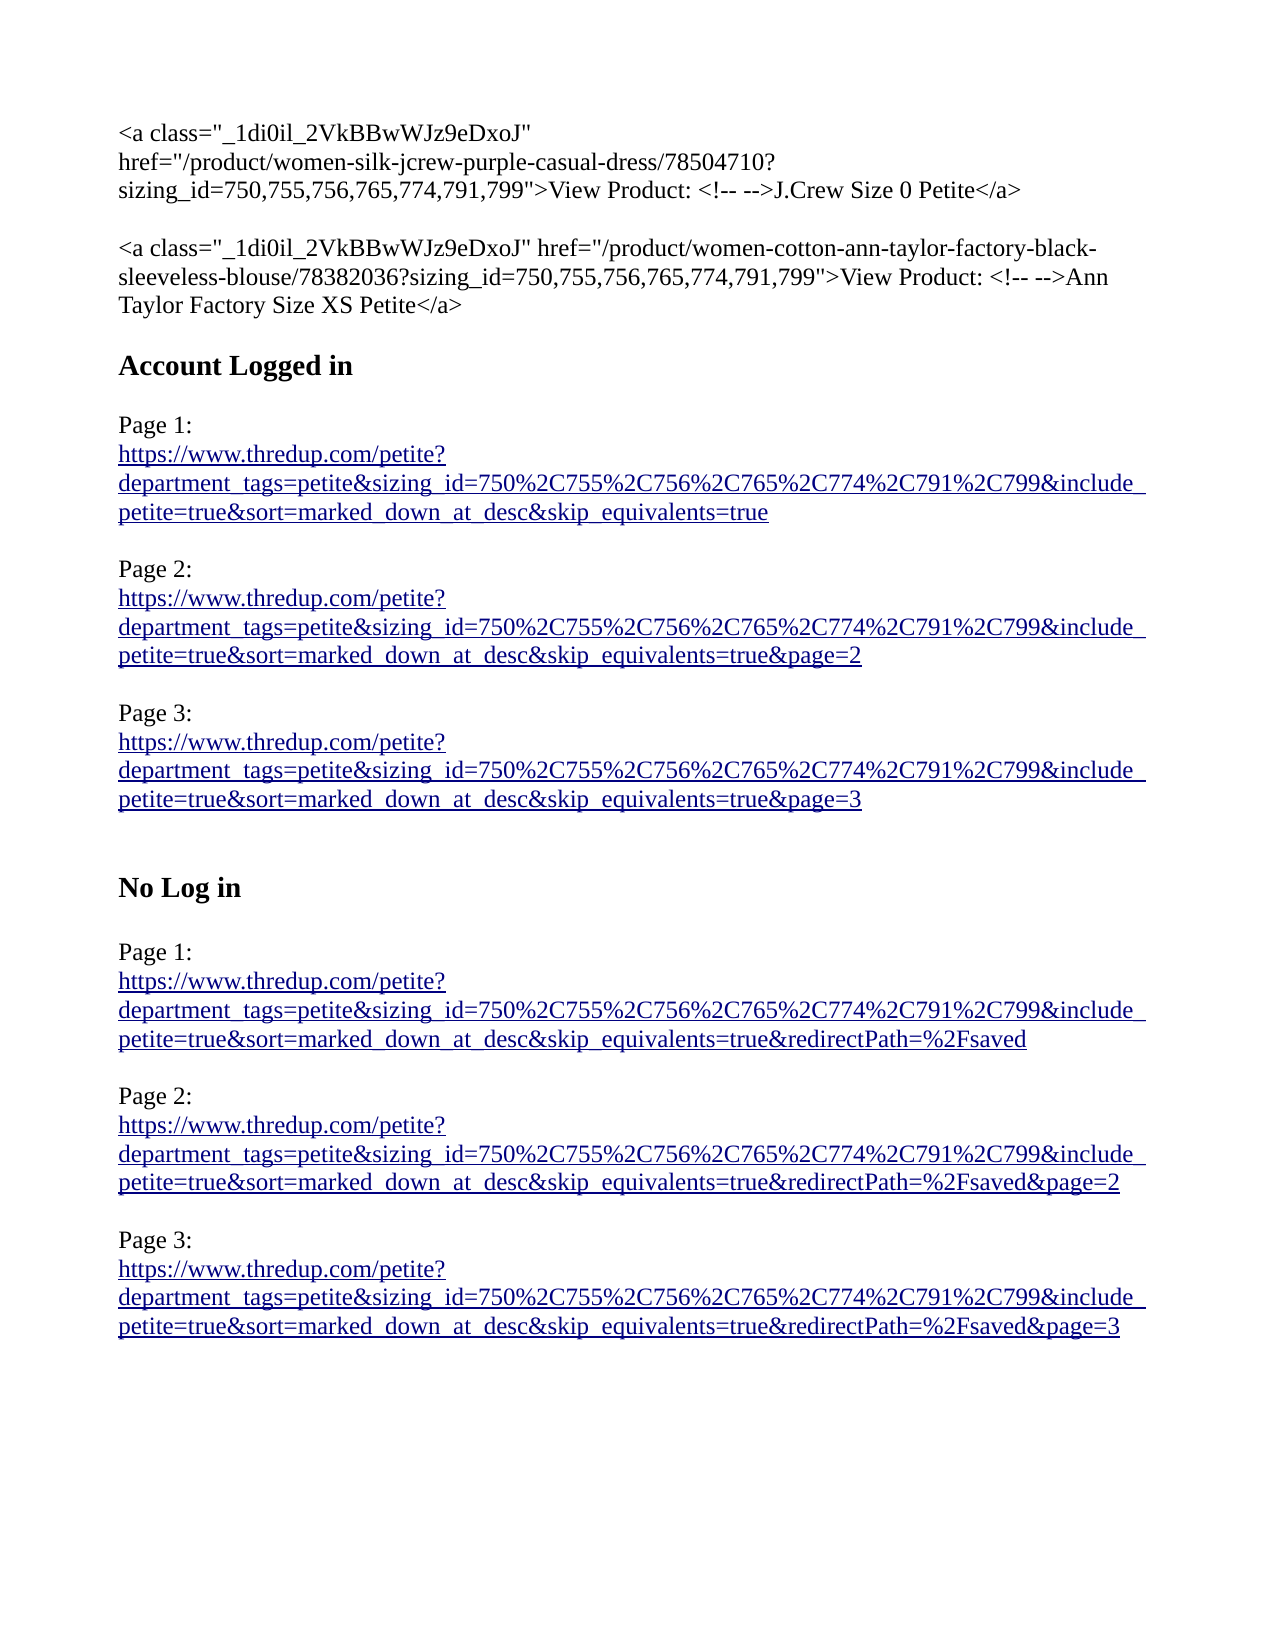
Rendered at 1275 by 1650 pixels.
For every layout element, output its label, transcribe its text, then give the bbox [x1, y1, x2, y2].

text Page 2: [118, 554, 1157, 583]
text Page 3: [118, 698, 1157, 727]
text Page 3: [118, 1225, 1157, 1254]
text No Log in [118, 870, 1157, 904]
text Page 1: [118, 410, 1157, 439]
text https://www.thredup.com/petite?department_tags=petite&sizing_id=750%2C755%2C756%2C765%2C774%2C791%2C799&include_petite=true&sort=marked_down_at_desc&skip_equivalents=true&page=3 [118, 727, 1157, 813]
text Account Logged in [118, 348, 1157, 382]
text https://www.thredup.com/petite?department_tags=petite&sizing_id=750%2C755%2C756%2C765%2C774%2C791%2C799&include_petite=true&sort=marked_down_at_desc&skip_equivalents=true&redirectPath=%2Fsaved&page=3 [118, 1254, 1157, 1340]
text https://www.thredup.com/petite?department_tags=petite&sizing_id=750%2C755%2C756%2C765%2C774%2C791%2C799&include_petite=true&sort=marked_down_at_desc&skip_equivalents=true&redirectPath=%2Fsaved&page=2 [118, 1110, 1157, 1196]
text https://www.thredup.com/petite?department_tags=petite&sizing_id=750%2C755%2C756%2C765%2C774%2C791%2C799&include_petite=true&sort=marked_down_at_desc&skip_equivalents=true&page=2 [118, 583, 1157, 669]
text <a class="_1di0il_2VkBBwWJz9eDxoJ" href="/product/women-cotton-ann-taylor-factory-black-sleeveless-blouse/78382036?sizing_id=750,755,756,765,774,791,799">View Product: <!-- -->Ann Taylor Factory Size XS Petite</a> [118, 233, 1157, 319]
text https://www.thredup.com/petite?department_tags=petite&sizing_id=750%2C755%2C756%2C765%2C774%2C791%2C799&include_petite=true&sort=marked_down_at_desc&skip_equivalents=true&redirectPath=%2Fsaved [118, 966, 1157, 1052]
text <a class="_1di0il_2VkBBwWJz9eDxoJ" href="/product/women-silk-jcrew-purple-casual-dress/78504710?sizing_id=750,755,756,765,774,791,799">View Product: <!-- -->J.Crew Size 0 Petite</a> [118, 118, 1157, 204]
text https://www.thredup.com/petite?department_tags=petite&sizing_id=750%2C755%2C756%2C765%2C774%2C791%2C799&include_petite=true&sort=marked_down_at_desc&skip_equivalents=true [118, 439, 1157, 525]
text Page 1: [118, 937, 1157, 966]
text Page 2: [118, 1081, 1157, 1110]
